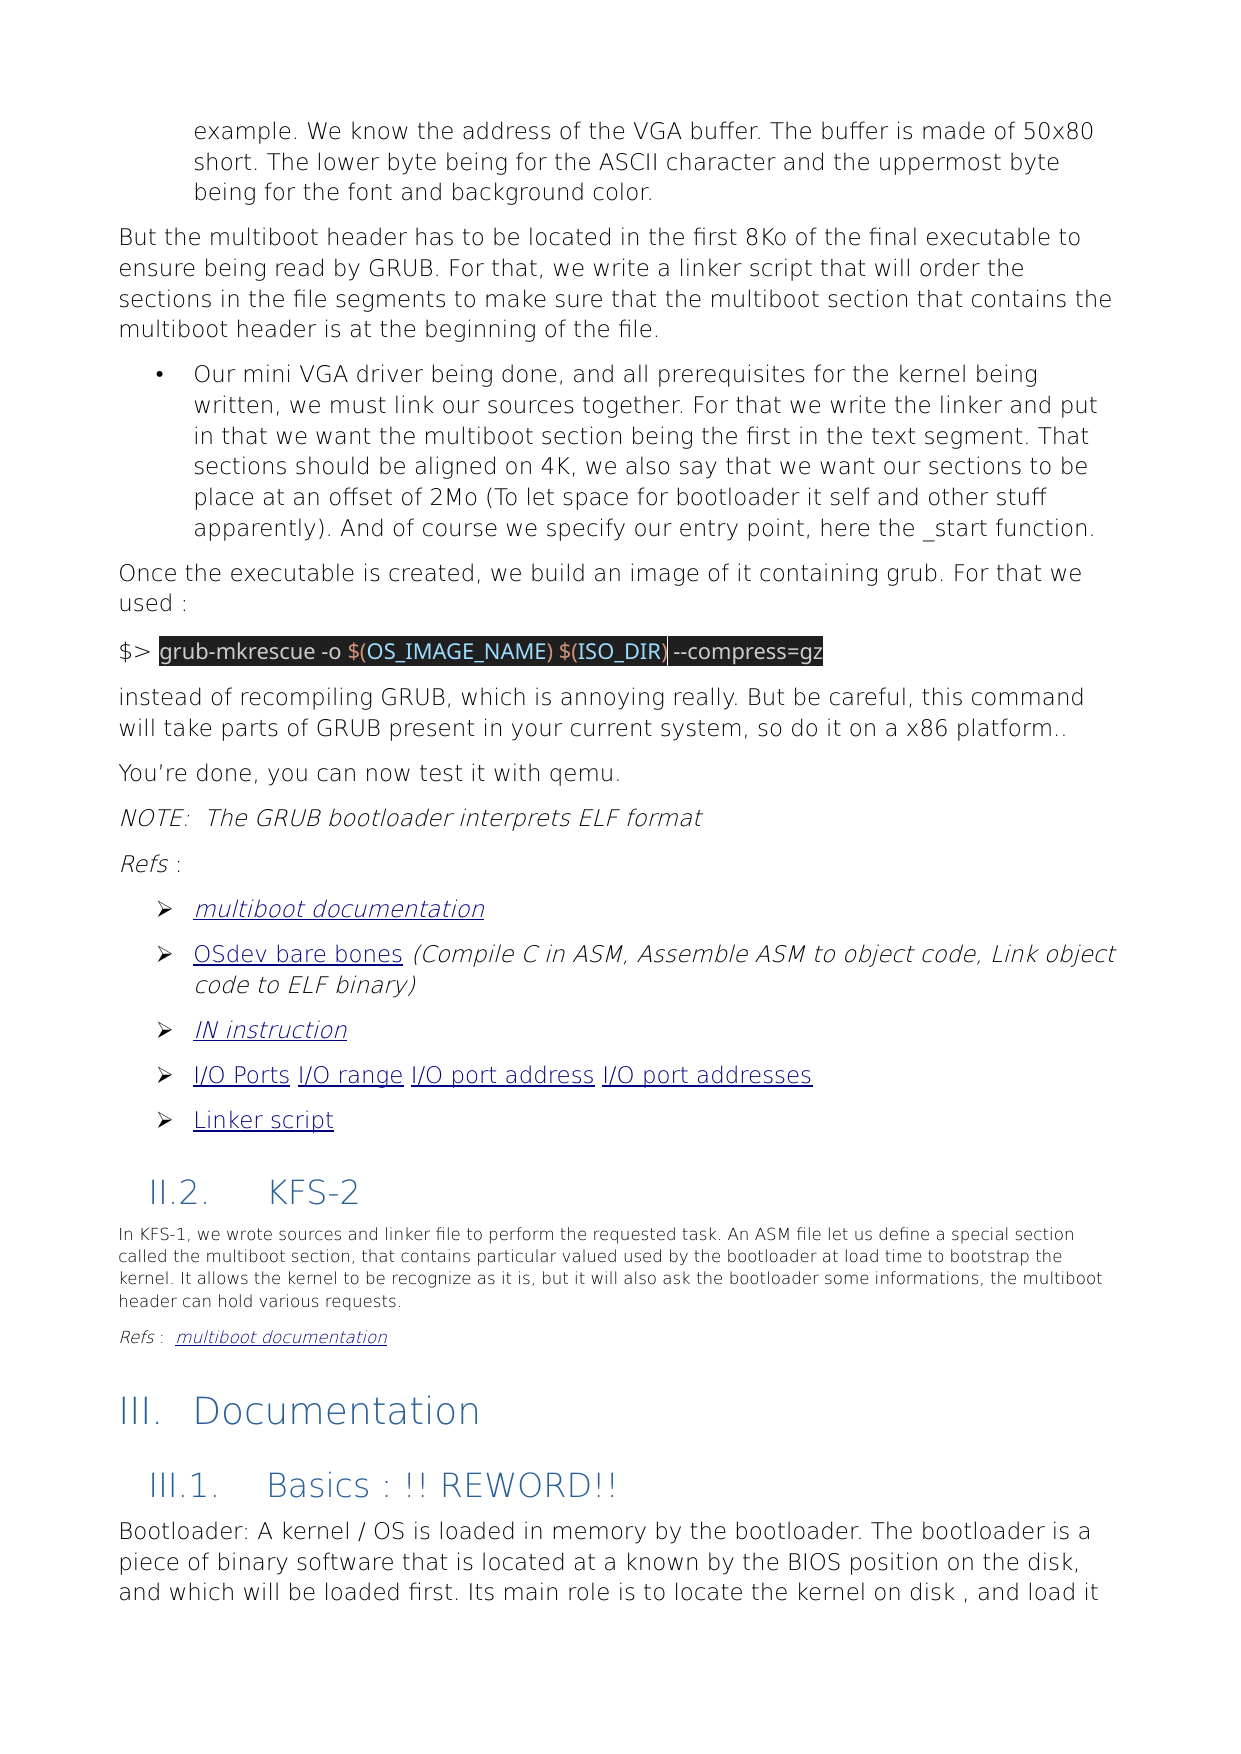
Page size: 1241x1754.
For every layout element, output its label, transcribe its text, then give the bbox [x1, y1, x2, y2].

text You’re done, you can now test it with qemu. [118, 760, 1122, 787]
list IN instruction [156, 1017, 1122, 1044]
text $> grub-mkrescue -o $(OS_IMAGE_NAME) $(ISO_DIR) --compress=gz [118, 636, 1122, 666]
list Linker script [156, 1107, 1122, 1134]
subtitle KFS-2 [118, 1173, 1122, 1212]
subtitle Basics : !! REWORD!! [118, 1467, 1122, 1506]
text instead of recompiling GRUB, which is annoying really. But be careful, this command will take parts of GRUB present in your current system, so do it on a x86 platform.. [118, 684, 1122, 742]
text NOTE: The GRUB bootloader interprets ELF format [118, 806, 1122, 832]
list I/O Ports I/O range I/O port address I/O port addresses [156, 1062, 1122, 1089]
text In KFS-1, we wrote sources and linker file to perform the requested task. An ASM file let us define a special section called the multiboot section, that contains particular valued used by the bootloader at load time to bootstrap the kernel. It allows the kernel to be recognize as it is, but it will also ask the bootloader some informations, the multiboot header can hold various requests. [118, 1225, 1122, 1311]
text Once the executable is created, we build an image of it containing grub. For that we used : [118, 560, 1122, 617]
text Refs : multiboot documentation [118, 1328, 1122, 1348]
subtitle Documentation [118, 1390, 1122, 1434]
text Refs : [118, 851, 1122, 877]
list OSdev bare bones (Compile C in ASM, Assemble ASM to object code, Link object code to ELF binary) [156, 941, 1122, 998]
text Bootloader: A kernel / OS is loaded in memory by the bootloader. The bootloader is a piece of binary software that is located at a known by the BIOS position on the disk, and which will be loaded first. Its main role is to locate the kernel on disk , and load it [118, 1518, 1122, 1606]
list multiboot documentation [156, 896, 1122, 923]
list Our mini VGA driver being done, and all prerequisites for the kernel being written, we must link our sources together. For that we write the linker and put in that we want the multiboot section being the first in the text segment. That sections should be aligned on 4K, we also say that we want our sections to be place at an offset of 2Mo (To let space for bootloader it self and other stuff apparently). And of course we specify our entry point, here the _start function. [156, 362, 1122, 541]
text But the multiboot header has to be located in the first 8Ko of the final executable to ensure being read by GRUB. For that, we write a linker script that will order the sections in the file segments to make sure that the multiboot section that contains the multiboot header is at the beginning of the file. [118, 224, 1122, 343]
list example. We know the address of the VGA buffer. The buffer is made of 50x80 short. The lower byte being for the ASCII character and the uppermost byte being for the font and background color. [156, 118, 1122, 206]
